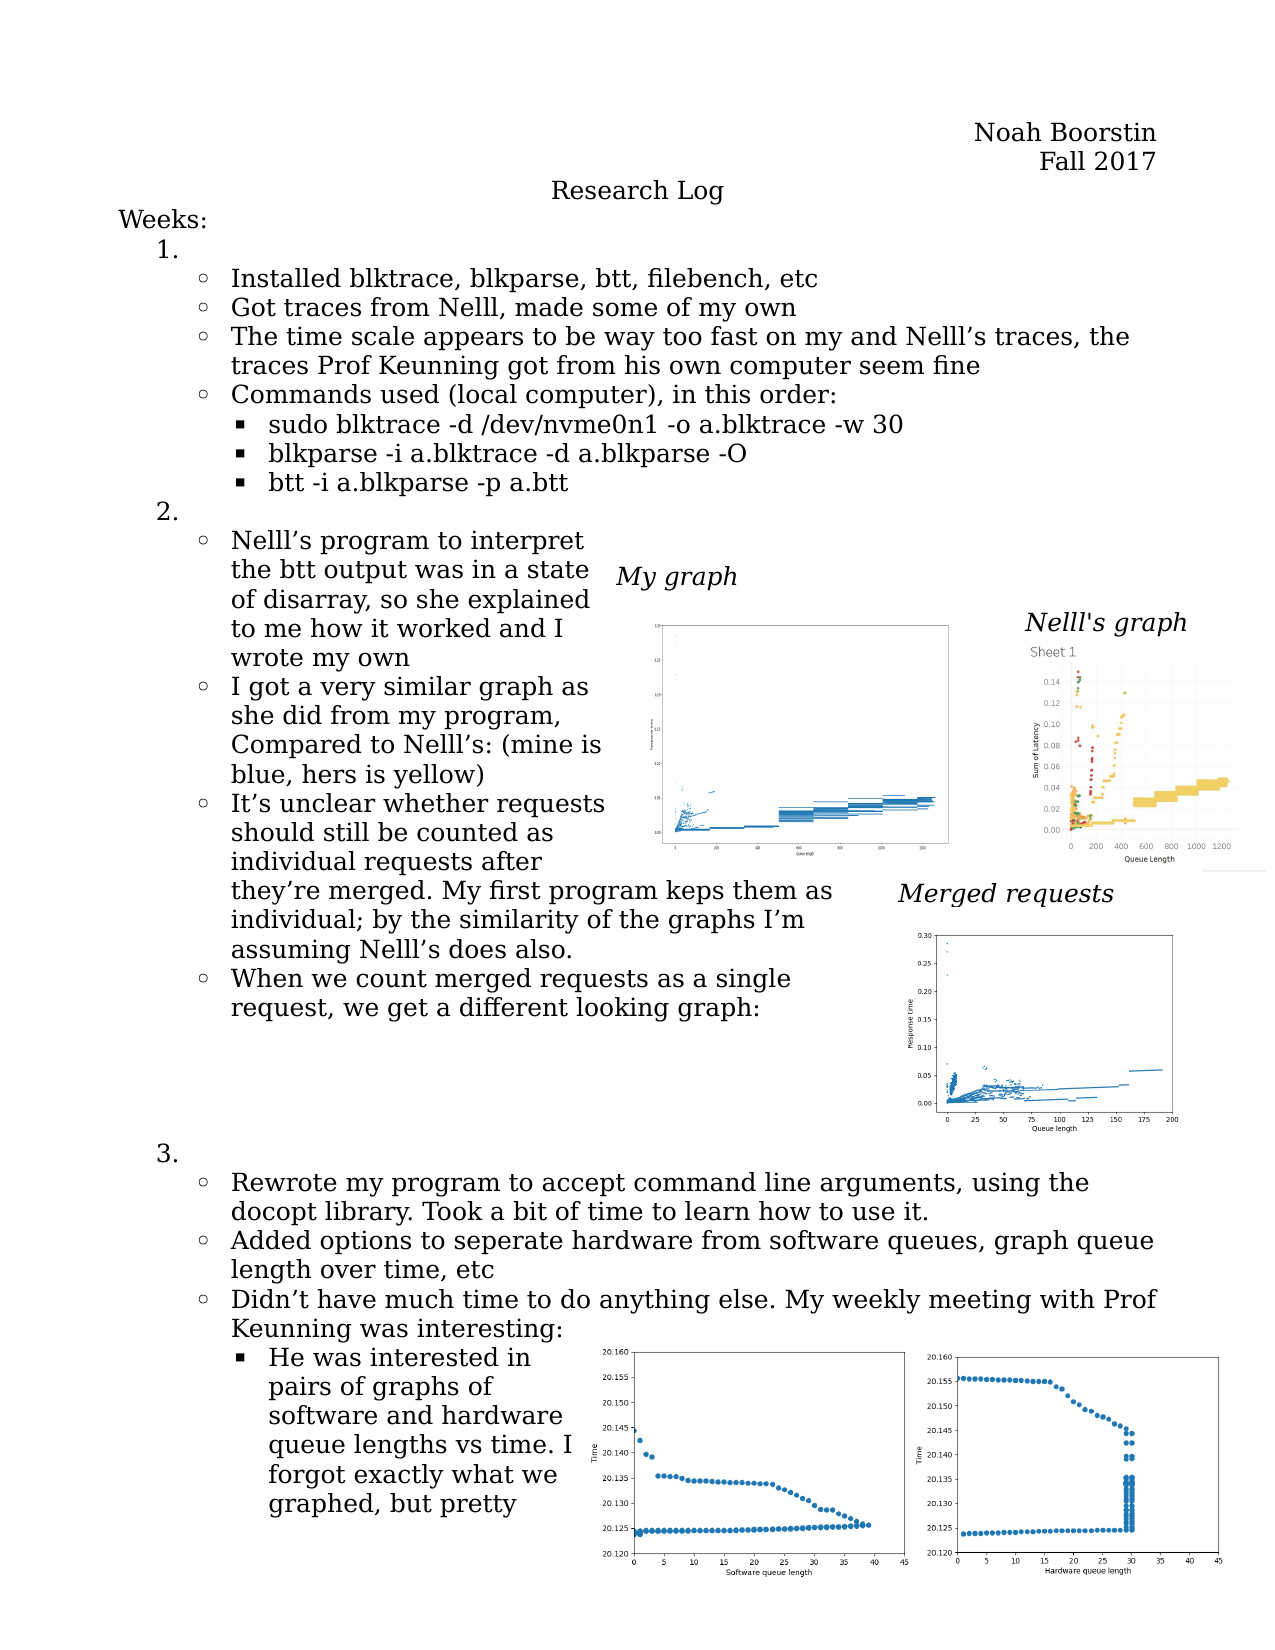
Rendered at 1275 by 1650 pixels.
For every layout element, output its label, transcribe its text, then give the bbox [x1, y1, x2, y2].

text Weeks: [118, 206, 1157, 235]
list Rewrote my program to accept command line arguments, using the docopt library. Took a bit of time to learn how to use it. [193, 1168, 1157, 1226]
list I got a very similar graph as she did from my program, Compared to Nelll’s: (mine is blue, hers is yellow) [193, 672, 616, 789]
list sudo blktrace -d /dev/nvme0n1 -o a.blktrace -w 30 [231, 410, 1157, 439]
list Installed blktrace, blkparse, btt, filebench, etc [193, 264, 1157, 293]
picture [616, 591, 985, 874]
text Research Log [118, 176, 1157, 206]
list blkparse -i a.blktrace -d a.blkparse -O [231, 439, 1157, 468]
text My graph [616, 562, 984, 591]
list Nelll’s program to interpret the btt output was in a state of disarray, so she explained to me how it worked and I wrote my own [193, 526, 1266, 672]
list Commands used (local computer), in this order: [193, 381, 1157, 410]
list Nelll's graph [1025, 608, 1266, 637]
list Got traces from Nelll, made some of my own [193, 293, 1157, 322]
list The time scale appears to be way too fast on my and Nelll’s traces, the traces Prof Keunning got from his own computer seem fine [193, 322, 1157, 381]
picture [590, 1321, 1252, 1582]
list [985, 672, 1025, 789]
list He was interested in pairs of graphs of software and hardware queue lengths vs time. I forgot exactly what we graphed, but pretty [231, 1343, 590, 1518]
list Merged requests [898, 879, 1202, 907]
list btt -i a.blkparse -p a.btt [231, 468, 1157, 497]
list Didn’t have much time to do anything else. My weekly meeting with Prof Keunning was interesting: [193, 1285, 1157, 1343]
text Fall 2017 [118, 147, 1157, 176]
list It’s unclear whether requests should still be counted as individual requests after they’re merged. My first program keps them as individual; by the similarity of the graphs I’m assuming Nelll’s does also. [193, 789, 1202, 964]
text Noah Boorstin [118, 118, 1157, 147]
list When we count merged requests as a single request, we get a different looking graph: [193, 964, 1157, 1139]
picture [898, 907, 1203, 1137]
picture [1025, 637, 1266, 872]
list Added options to seperate hardware from software queues, graph queue length over time, etc [193, 1226, 1157, 1285]
